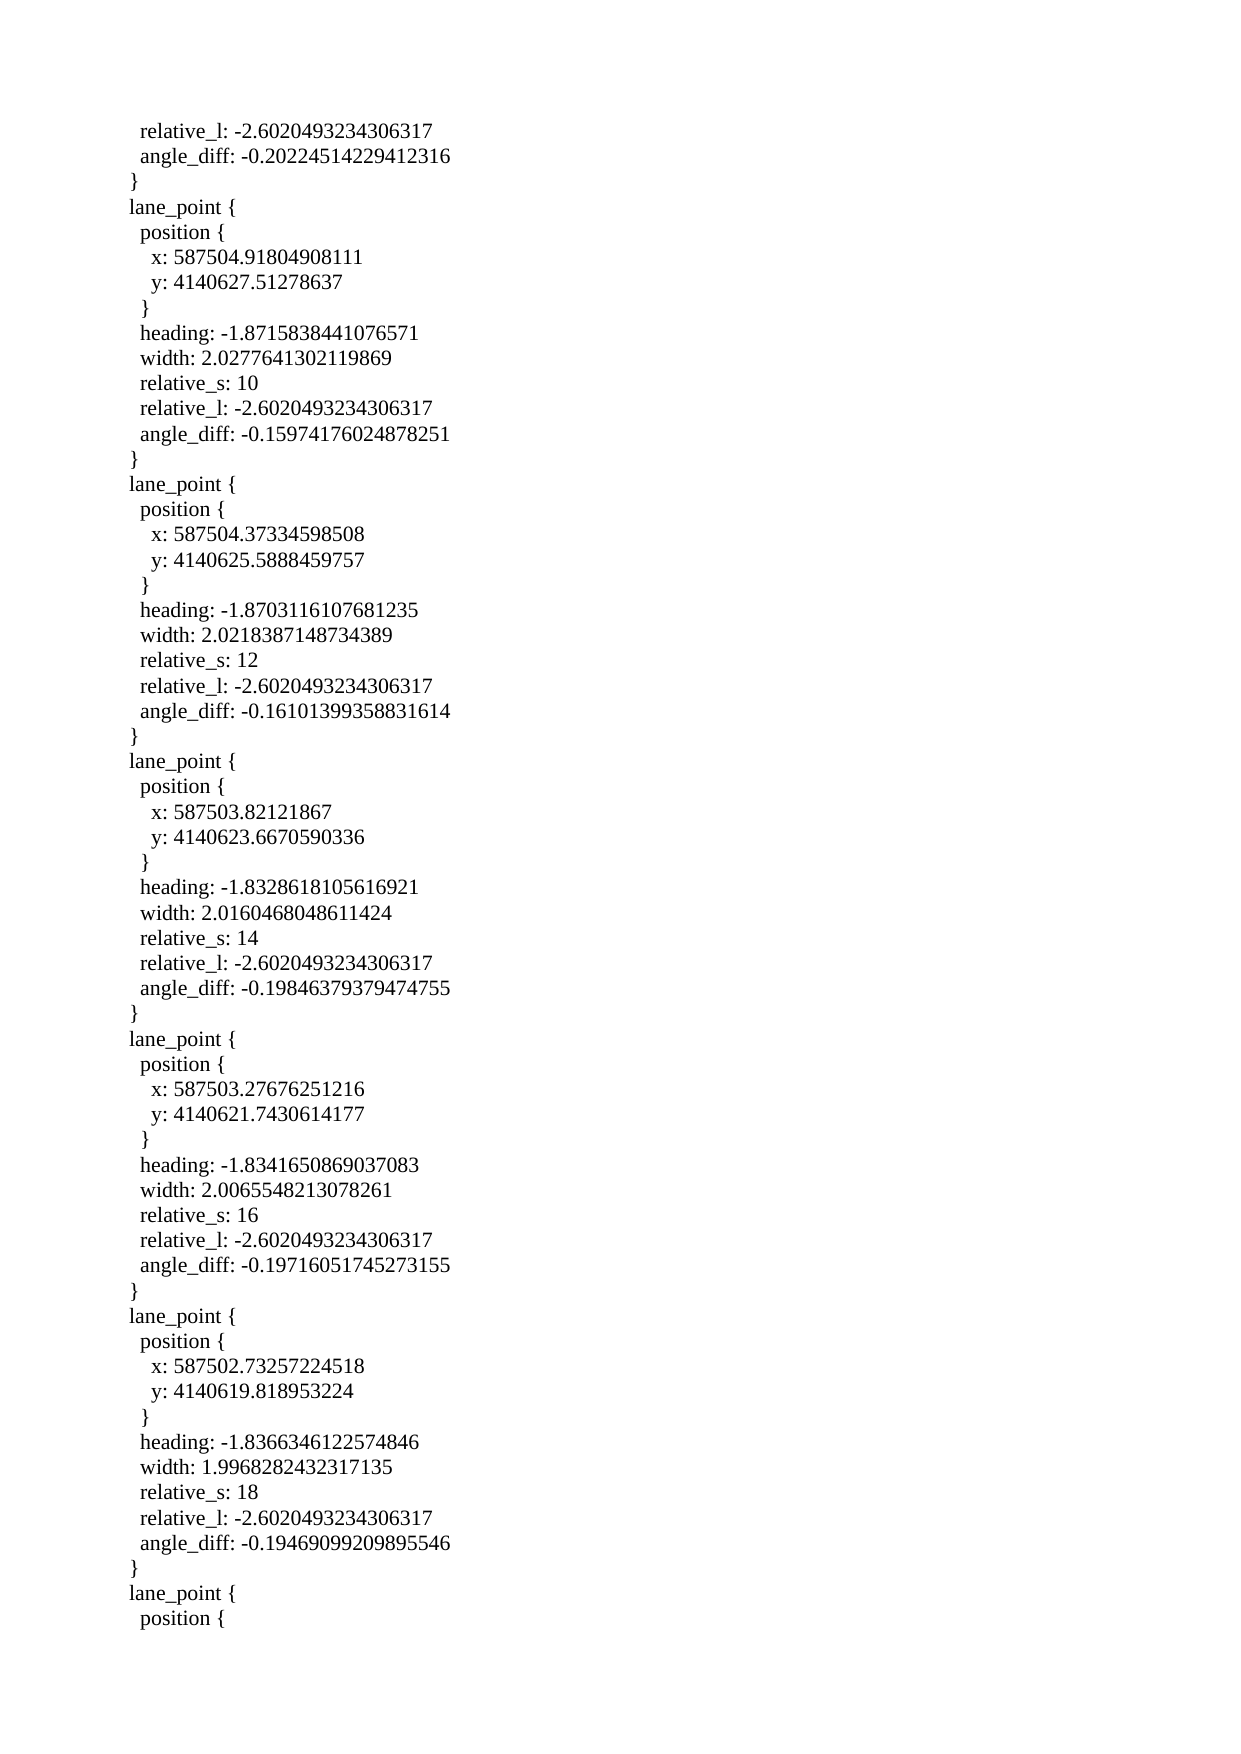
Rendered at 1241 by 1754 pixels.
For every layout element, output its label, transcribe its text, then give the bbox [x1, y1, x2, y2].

text angle_diff: -0.20224514229412316 [118, 143, 1122, 168]
text } [118, 294, 1122, 320]
text position { [118, 219, 1122, 244]
text angle_diff: -0.19846379379474755 [118, 975, 1122, 1000]
text } [118, 1404, 1122, 1429]
text relative_l: -2.6020493234306317 [118, 950, 1122, 975]
text x: 587504.91804908111 [118, 244, 1122, 269]
text lane_point { [118, 1026, 1122, 1051]
text width: 2.0277641302119869 [118, 345, 1122, 370]
text relative_l: -2.6020493234306317 [118, 1504, 1122, 1530]
text relative_l: -2.6020493234306317 [118, 673, 1122, 698]
text width: 2.0065548213078261 [118, 1177, 1122, 1202]
text position { [118, 1605, 1122, 1631]
text lane_point { [118, 194, 1122, 219]
text angle_diff: -0.16101399358831614 [118, 698, 1122, 723]
text heading: -1.8366346122574846 [118, 1429, 1122, 1454]
text relative_s: 18 [118, 1479, 1122, 1504]
text heading: -1.8715838441076571 [118, 320, 1122, 345]
text y: 4140619.818953224 [118, 1378, 1122, 1404]
text x: 587502.73257224518 [118, 1353, 1122, 1378]
text heading: -1.8341650869037083 [118, 1152, 1122, 1177]
text relative_s: 12 [118, 647, 1122, 673]
text relative_l: -2.6020493234306317 [118, 118, 1122, 143]
text x: 587503.82121867 [118, 799, 1122, 824]
text relative_s: 16 [118, 1202, 1122, 1227]
text x: 587503.27676251216 [118, 1076, 1122, 1101]
text } [118, 1555, 1122, 1580]
text } [118, 572, 1122, 597]
text angle_diff: -0.19469099209895546 [118, 1530, 1122, 1555]
text lane_point { [118, 471, 1122, 496]
text lane_point { [118, 1580, 1122, 1605]
text y: 4140621.7430614177 [118, 1101, 1122, 1126]
text y: 4140627.51278637 [118, 269, 1122, 294]
text width: 2.0218387148734389 [118, 622, 1122, 647]
text angle_diff: -0.19716051745273155 [118, 1252, 1122, 1278]
text lane_point { [118, 748, 1122, 773]
text position { [118, 773, 1122, 799]
text y: 4140625.5888459757 [118, 547, 1122, 572]
text width: 1.9968282432317135 [118, 1454, 1122, 1479]
text angle_diff: -0.15974176024878251 [118, 421, 1122, 446]
text position { [118, 1328, 1122, 1353]
text y: 4140623.6670590336 [118, 824, 1122, 849]
text } [118, 1000, 1122, 1026]
text } [118, 849, 1122, 874]
text position { [118, 1051, 1122, 1076]
text relative_s: 14 [118, 925, 1122, 950]
text heading: -1.8703116107681235 [118, 597, 1122, 622]
text } [118, 723, 1122, 748]
text x: 587504.37334598508 [118, 521, 1122, 547]
text relative_l: -2.6020493234306317 [118, 1227, 1122, 1252]
text lane_point { [118, 1303, 1122, 1328]
text } [118, 168, 1122, 194]
text } [118, 1126, 1122, 1152]
text } [118, 1278, 1122, 1303]
text heading: -1.8328618105616921 [118, 874, 1122, 899]
text } [118, 446, 1122, 471]
text relative_s: 10 [118, 370, 1122, 395]
text position { [118, 496, 1122, 521]
text width: 2.0160468048611424 [118, 899, 1122, 925]
text relative_l: -2.6020493234306317 [118, 395, 1122, 421]
